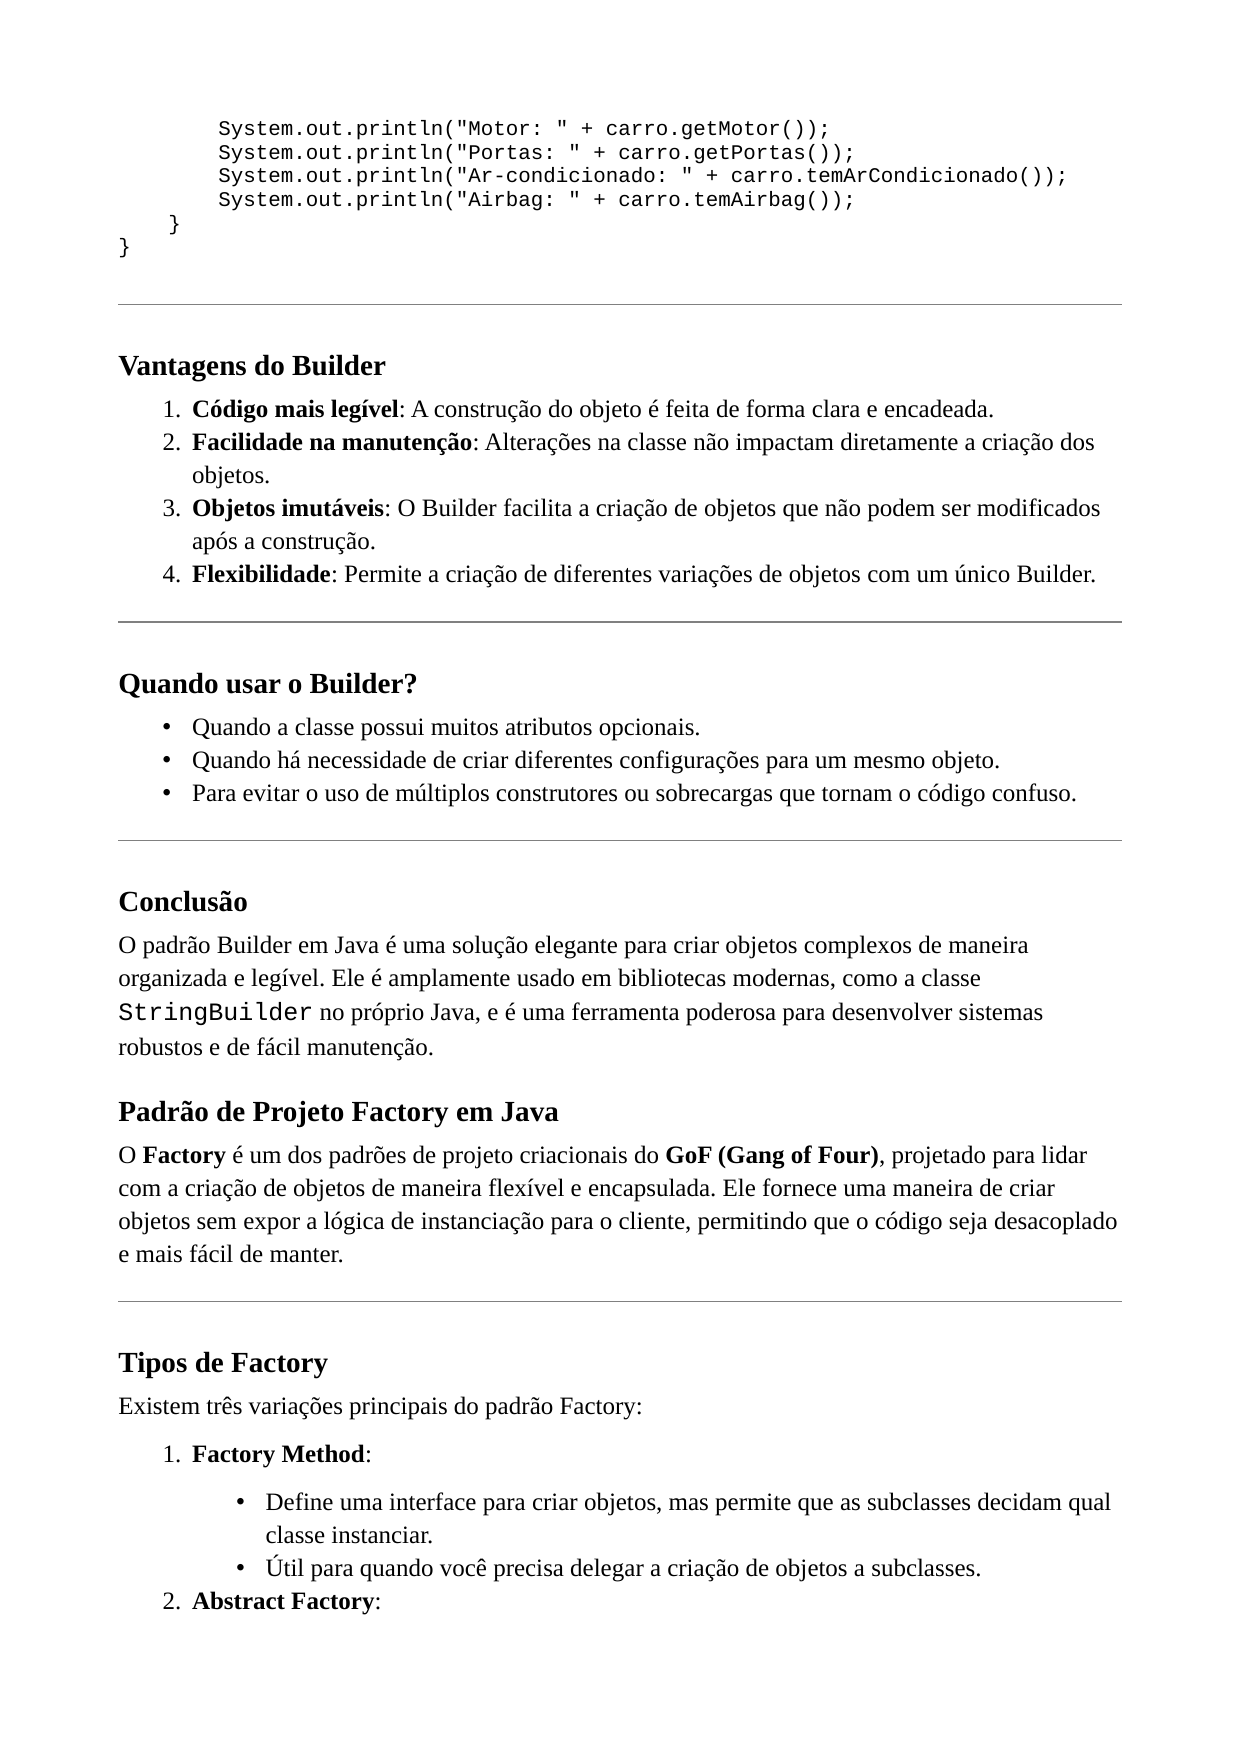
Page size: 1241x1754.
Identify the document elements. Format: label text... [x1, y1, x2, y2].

text O Factory é um dos padrões de projeto criacionais do GoF (Gang of Four), projetado para lidar com a criação de objetos de maneira flexível e encapsulada. Ele fornece uma maneira de criar objetos sem expor a lógica de instanciação para o cliente, permitindo que o código seja desacoplado e mais fácil de manter. [118, 1140, 1122, 1268]
text System.out.println("Ar-condicionado: " + carro.temArCondicionado()); [118, 165, 1122, 189]
text System.out.println("Motor: " + carro.getMotor()); [118, 118, 1122, 142]
text } [118, 236, 1122, 260]
text Existem três variações principais do padrão Factory: [118, 1391, 1122, 1420]
list Útil para quando você precisa delegar a criação de objetos a subclasses. [236, 1553, 1122, 1581]
list Objetos imutáveis: O Builder facilita a criação de objetos que não podem ser modificados após a construção. [162, 493, 1122, 555]
subtitle Vantagens do Builder [118, 348, 1122, 382]
list Factory Method: [162, 1439, 1122, 1468]
subtitle Quando usar o Builder? [118, 666, 1122, 699]
list Facilidade na manutenção: Alterações na classe não impactam diretamente a criação dos objetos. [162, 427, 1122, 489]
list Define uma interface para criar objetos, mas permite que as subclasses decidam qual classe instanciar. [236, 1487, 1122, 1548]
subtitle Conclusão [118, 884, 1122, 918]
subtitle Padrão de Projeto Factory em Java [118, 1094, 1122, 1127]
subtitle Tipos de Factory [118, 1345, 1122, 1379]
list Quando há necessidade de criar diferentes configurações para um mesmo objeto. [162, 745, 1122, 774]
text System.out.println("Portas: " + carro.getPortas()); [118, 142, 1122, 165]
text System.out.println("Airbag: " + carro.temAirbag()); [118, 189, 1122, 213]
list Para evitar o uso de múltiplos construtores ou sobrecargas que tornam o código confuso. [162, 778, 1122, 807]
text O padrão Builder em Java é uma solução elegante para criar objetos complexos de maneira organizada e legível. Ele é amplamente usado em bibliotecas modernas, como a classe StringBuilder no próprio Java, e é uma ferramenta poderosa para desenvolver sistemas robustos e de fácil manutenção. [118, 931, 1122, 1060]
list Quando a classe possui muitos atributos opcionais. [162, 712, 1122, 741]
list Código mais legível: A construção do objeto é feita de forma clara e encadeada. [162, 394, 1122, 423]
text } [118, 213, 1122, 236]
list Abstract Factory: [162, 1586, 1122, 1614]
list Flexibilidade: Permite a criação de diferentes variações de objetos com um único Builder. [162, 559, 1122, 588]
